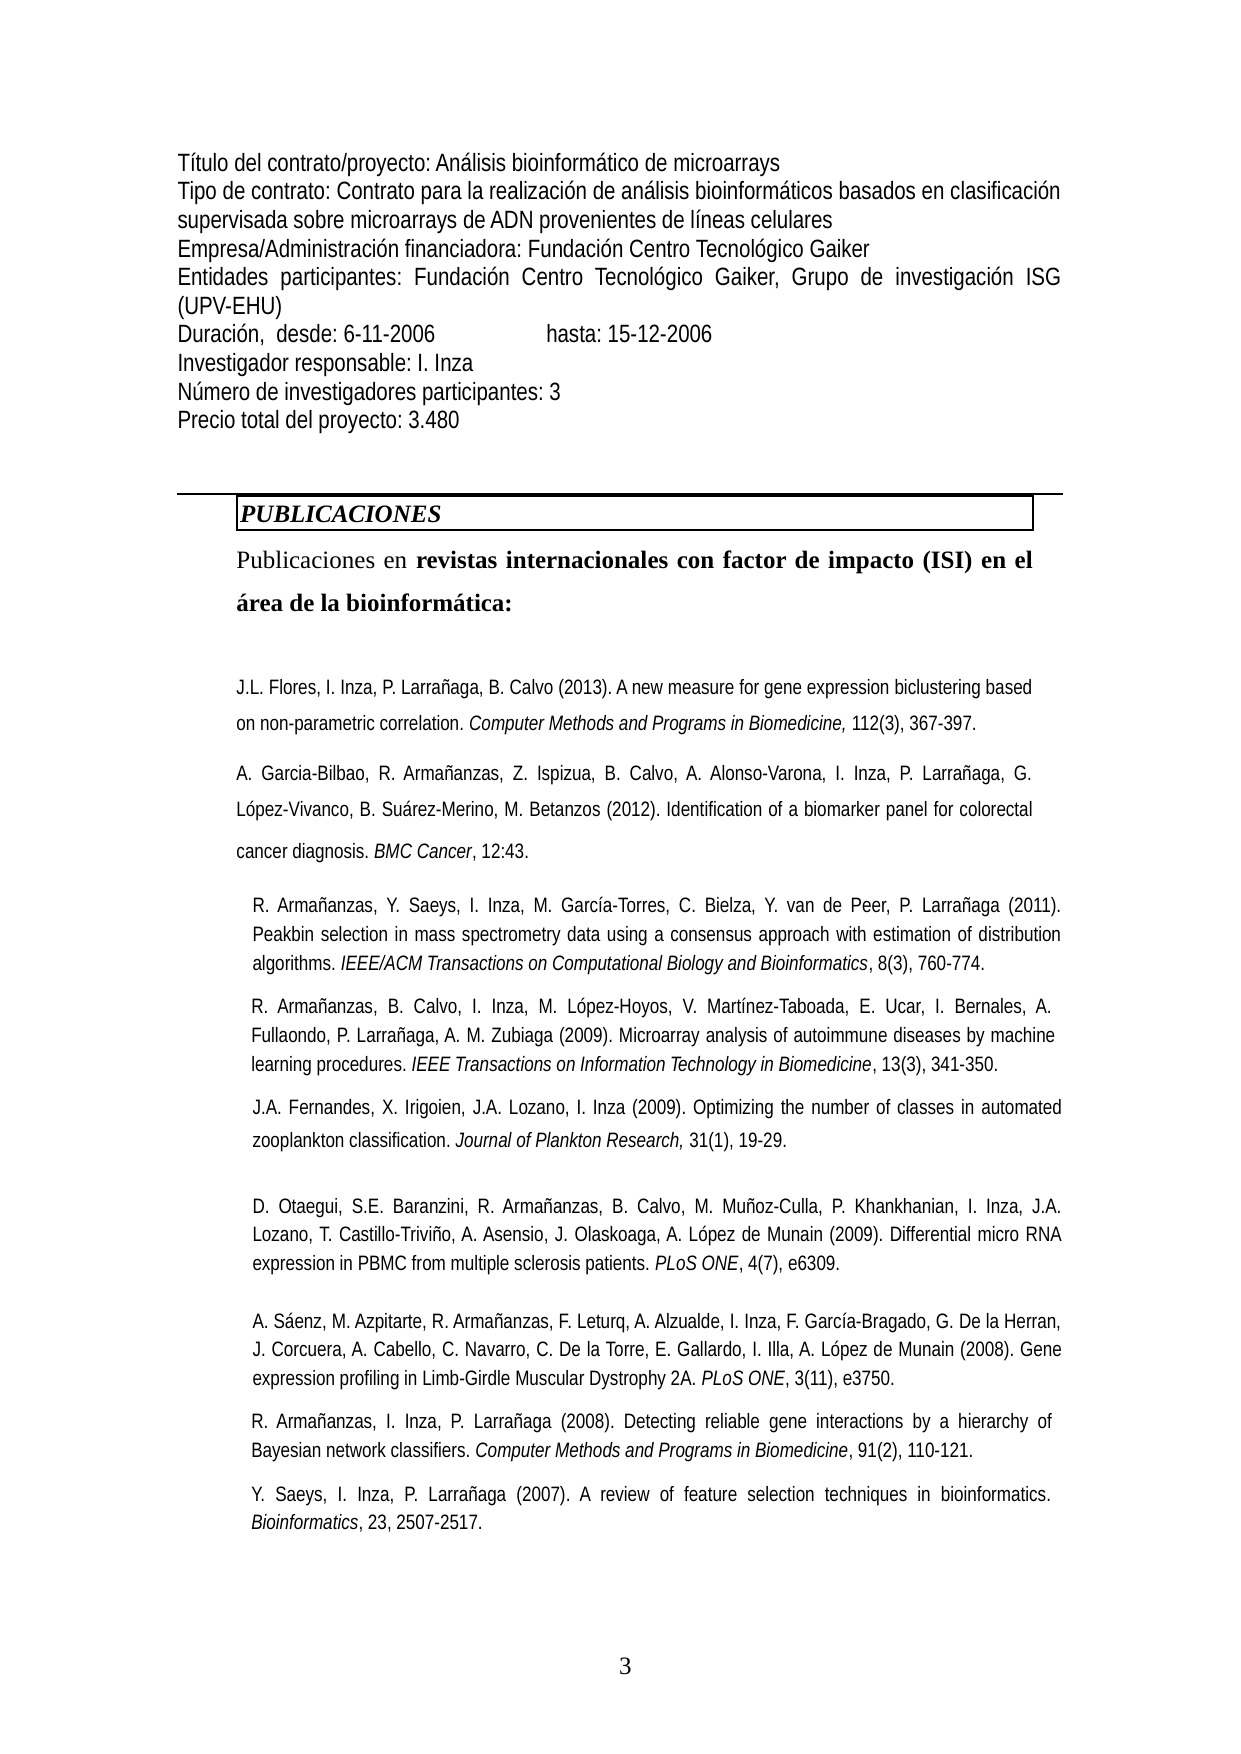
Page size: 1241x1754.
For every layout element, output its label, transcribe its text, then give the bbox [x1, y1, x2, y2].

text R. Armañanzas, I. Inza, P. Larrañaga (2008). Detecting reliable gene interactions by a hierarchy of Bayesian network classifiers. Computer Methods and Programs in Biomedicine, 91(2), 110-121. [177, 1409, 1063, 1462]
text R. Armañanzas, B. Calvo, I. Inza, M. López-Hoyos, V. Martínez-Taboada, E. Ucar, I. Bernales, A. Fullaondo, P. Larrañaga, A. M. Zubiaga (2009). Microarray analysis of autoimmune diseases by machine learning procedures. IEEE Transactions on Information Technology in Biomedicine, 13(3), 341-350. [177, 994, 1063, 1076]
text Precio total del proyecto: 3.480 [177, 405, 1063, 434]
text Duración, desde: 6-11-2006 hasta: 15-12-2006 [177, 319, 1063, 348]
list J.A. Fernandes, X. Irigoien, J.A. Lozano, I. Inza (2009). Optimizing the number of classes in automated zooplankton classification. Journal of Plankton Research, 31(1), 19-29. [223, 1095, 1063, 1153]
text A. Garcia-Bilbao, R. Armañanzas, Z. Ispizua, B. Calvo, A. Alonso-Varona, I. Inza, P. Larrañaga, G. López-Vivanco, B. Suárez-Merino, M. Betanzos (2012). Identification of a biomarker panel for colorectal cancer diagnosis. BMC Cancer, 12:43. [236, 761, 1034, 864]
text PUBLICACIONES [238, 497, 1032, 529]
text Título del contrato/proyecto: Análisis bioinformático de microarrays [177, 148, 1063, 176]
text Tipo de contrato: Contrato para la realización de análisis bioinformáticos basados en clasificación supervisada sobre microarrays de ADN provenientes de líneas celulares [177, 176, 1063, 233]
text Publicaciones en revistas internacionales con factor de impacto (ISI) en el área de la bioinformática: [236, 545, 1034, 617]
text Entidades participantes: Fundación Centro Tecnológico Gaiker, Grupo de investigación ISG (UPV-EHU) [177, 262, 1063, 319]
text Número de investigadores participantes: 3 [177, 377, 1063, 405]
list R. Armañanzas, Y. Saeys, I. Inza, M. García-Torres, C. Bielza, Y. van de Peer, P. Larrañaga (2011). Peakbin selection in mass spectrometry data using a consensus approach with estimation of distribution algorithms. IEEE/ACM Transactions on Computational Biology and Bioinformatics, 8(3), 760-774. [223, 893, 1063, 975]
text J.L. Flores, I. Inza, P. Larrañaga, B. Calvo (2013). A new measure for gene expression biclustering based on non-parametric correlation. Computer Methods and Programs in Biomedicine, 112(3), 367-397. [236, 675, 1034, 735]
list D. Otaegui, S.E. Baranzini, R. Armañanzas, B. Calvo, M. Muñoz-Culla, P. Khankhanian, I. Inza, J.A. Lozano, T. Castillo-Triviño, A. Asensio, J. Olaskoaga, A. López de Munain (2009). Differential micro RNA expression in PBMC from multiple sclerosis patients. PLoS ONE, 4(7), e6309. [223, 1193, 1063, 1275]
list A. Sáenz, M. Azpitarte, R. Armañanzas, F. Leturq, A. Alzualde, I. Inza, F. García-Bragado, G. De la Herran, J. Corcuera, A. Cabello, C. Navarro, C. De la Torre, E. Gallardo, I. Illa, A. López de Munain (2008). Gene expression profiling in Limb-Girdle Muscular Dystrophy 2A. PLoS ONE, 3(11), e3750. [223, 1308, 1063, 1390]
text Investigador responsable: I. Inza [177, 348, 1063, 377]
text Y. Saeys, I. Inza, P. Larrañaga (2007). A review of feature selection techniques in bioinformatics. Bioinformatics, 23, 2507-2517. [177, 1481, 1063, 1534]
text Empresa/Administración financiadora: Fundación Centro Tecnológico Gaiker [177, 233, 1063, 262]
